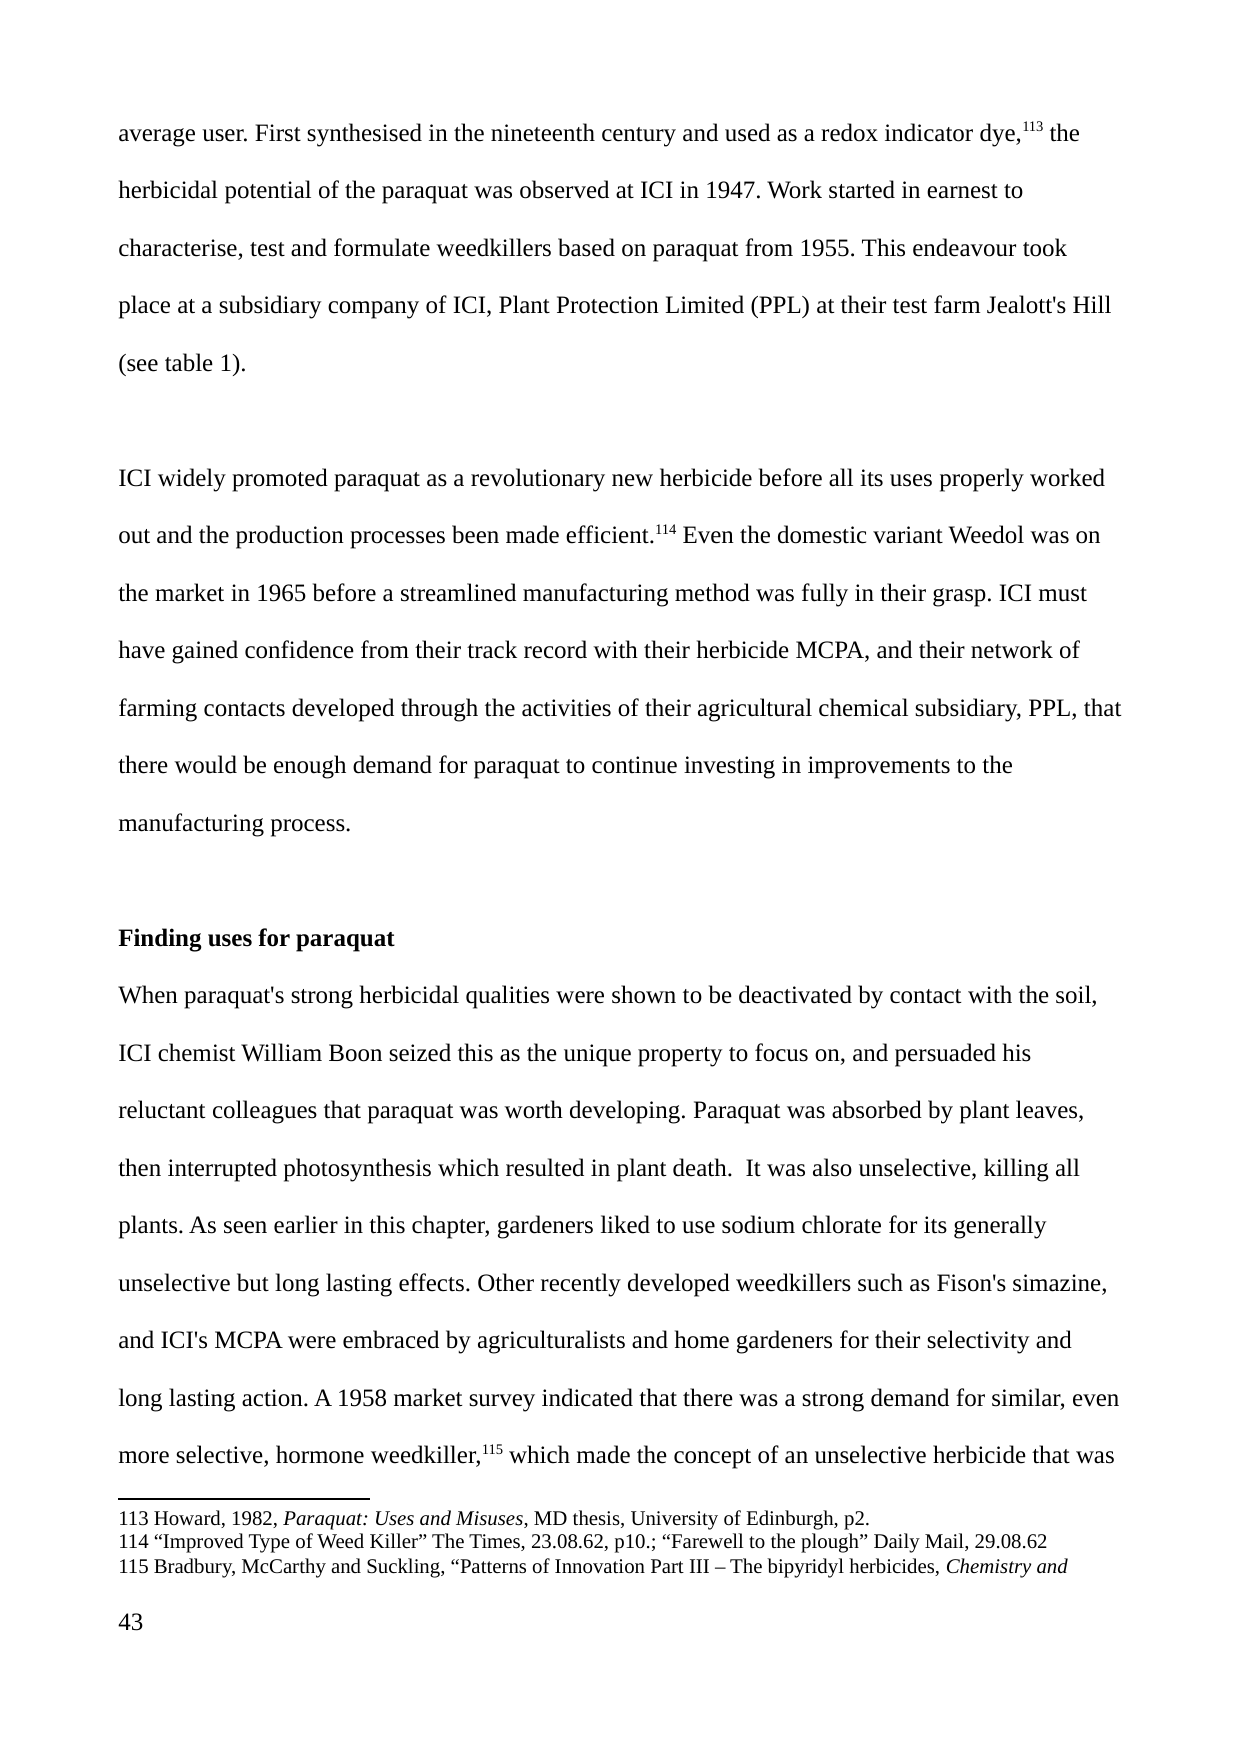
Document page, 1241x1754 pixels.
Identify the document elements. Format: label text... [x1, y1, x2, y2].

text average user. First synthesised in the nineteenth century and used as a redox indicator dye, the herbicidal potential of the paraquat was observed at ICI in 1947. Work started in earnest to characterise, test and formulate weedkillers based on paraquat from 1955. This endeavour took place at a subsidiary company of ICI, Plant Protection Limited (PPL) at their test farm Jealott's Hill (see table 1). [118, 118, 1122, 377]
text Bradbury, McCarthy and Suckling, “Patterns of Innovation Part III – The bipyridyl herbicides, Chemistry and [118, 1553, 1122, 1578]
text Howard, 1982, Paraquat: Uses and Misuses, MD thesis, University of Edinburgh, p2. [118, 1505, 1122, 1529]
text ICI widely promoted paraquat as a revolutionary new herbicide before all its uses properly worked out and the production processes been made efficient. Even the domestic variant Weedol was on the market in 1965 before a streamlined manufacturing method was fully in their grasp. ICI must have gained confidence from their track record with their herbicide MCPA, and their network of farming contacts developed through the activities of their agricultural chemical subsidiary, PPL, that there would be enough demand for paraquat to continue investing in improvements to the manufacturing process. [118, 463, 1122, 837]
text When paraquat's strong herbicidal qualities were shown to be deactivated by contact with the soil, ICI chemist William Boon seized this as the unique property to focus on, and persuaded his reluctant colleagues that paraquat was worth developing. Paraquat was absorbed by plant leaves, then interrupted photosynthesis which resulted in plant death. It was also unselective, killing all plants. As seen earlier in this chapter, gardeners liked to use sodium chlorate for its generally unselective but long lasting effects. Other recently developed weedkillers such as Fison's simazine, and ICI's MCPA were embraced by agriculturalists and home gardeners for their selectivity and long lasting action. A 1958 market survey indicated that there was a strong demand for similar, even more selective, hormone weedkiller, which made the concept of an unselective herbicide that was [118, 981, 1122, 1469]
text Finding uses for paraquat [118, 923, 1122, 952]
text “Improved Type of Weed Killer” The Times, 23.08.62, p10.; “Farewell to the plough” Daily Mail, 29.08.62 [118, 1529, 1122, 1553]
